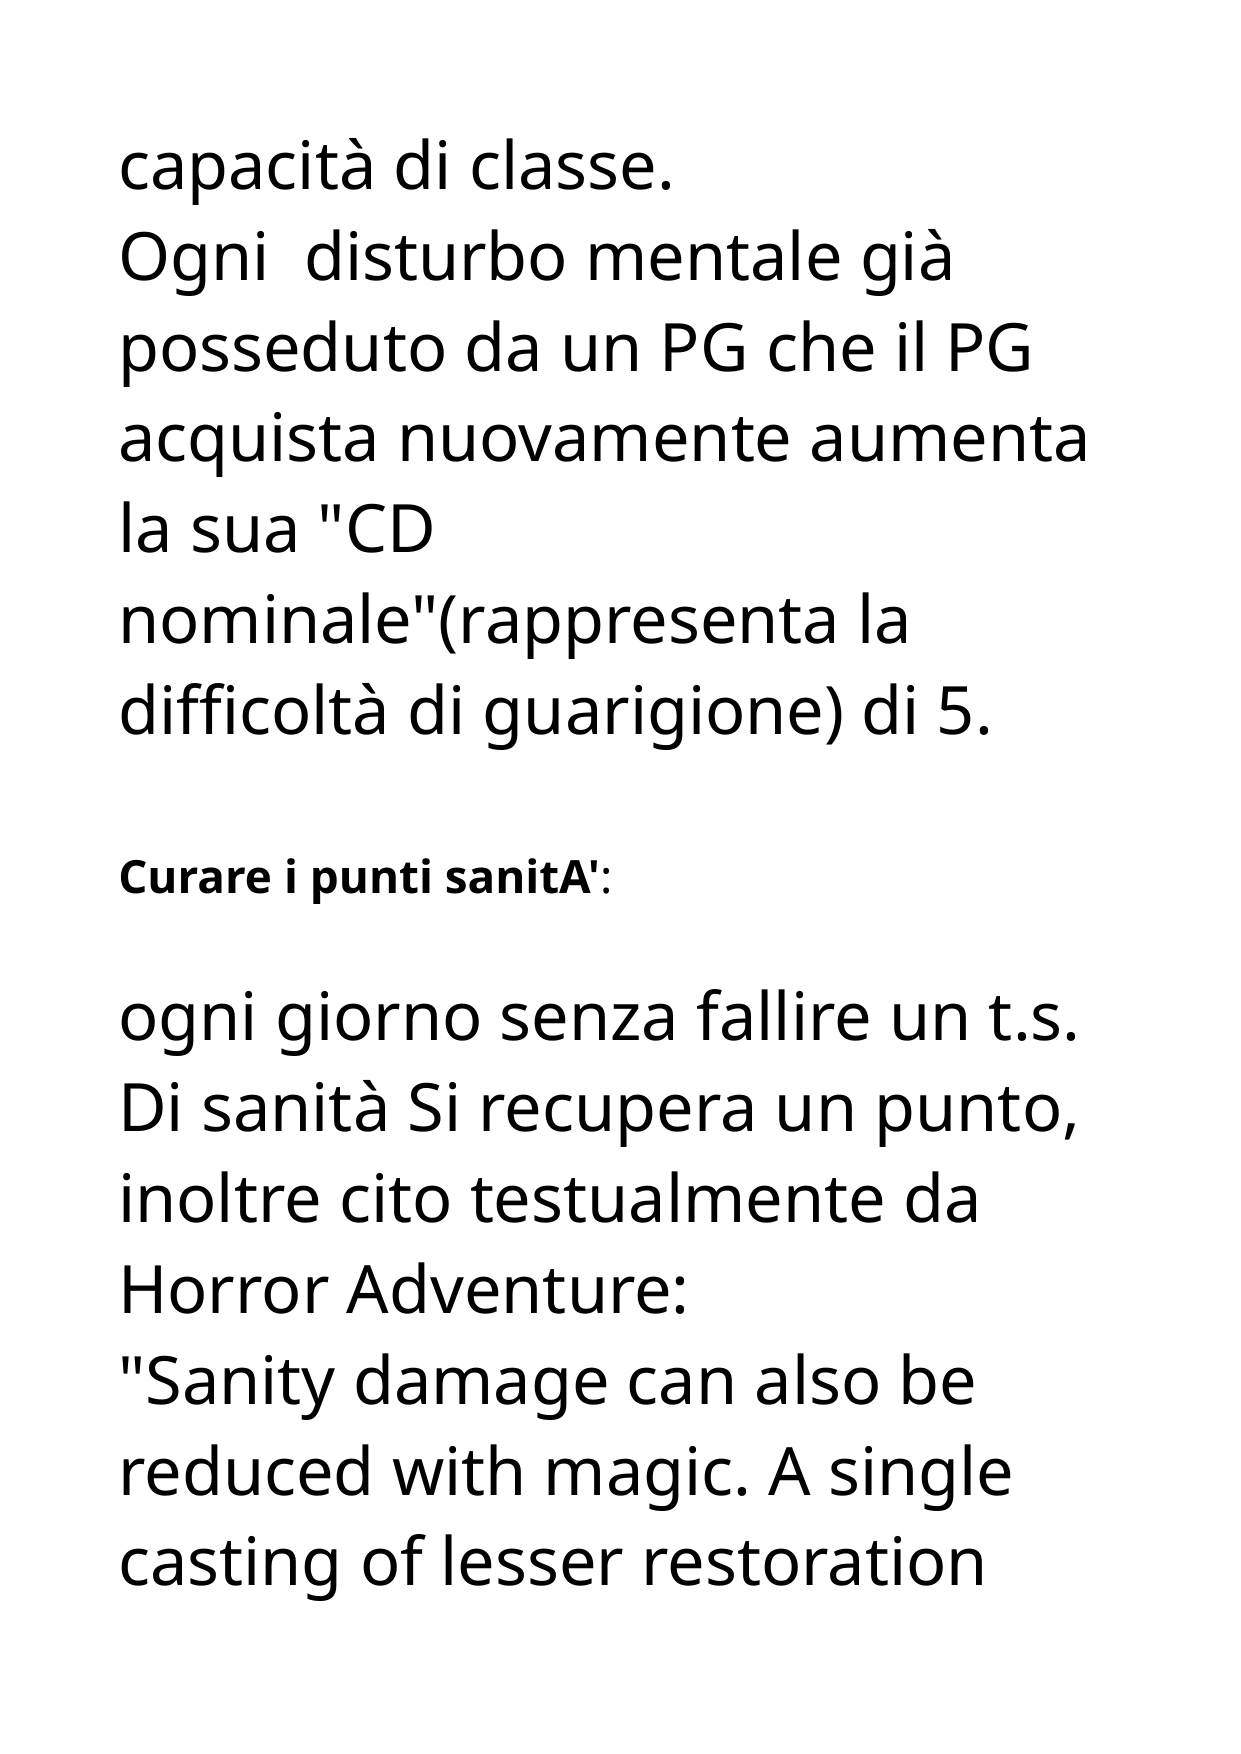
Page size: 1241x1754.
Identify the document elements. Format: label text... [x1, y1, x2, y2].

text "Sanity damage can also be reduced with magic. A single casting of lesser restoration [118, 1333, 1122, 1605]
text capacità di classe. [118, 118, 1122, 209]
text Ogni disturbo mentale già posseduto da un PG che il PG acquista nuovamente aumenta la sua "CD nominale"(rappresenta la difficoltà di guarigione) di 5. [118, 209, 1122, 754]
text Curare i punti sanitA': [118, 845, 1122, 907]
text ogni giorno senza fallire un t.s. Di sanità Si recupera un punto, inoltre cito testualmente da Horror Adventure: [118, 969, 1122, 1333]
